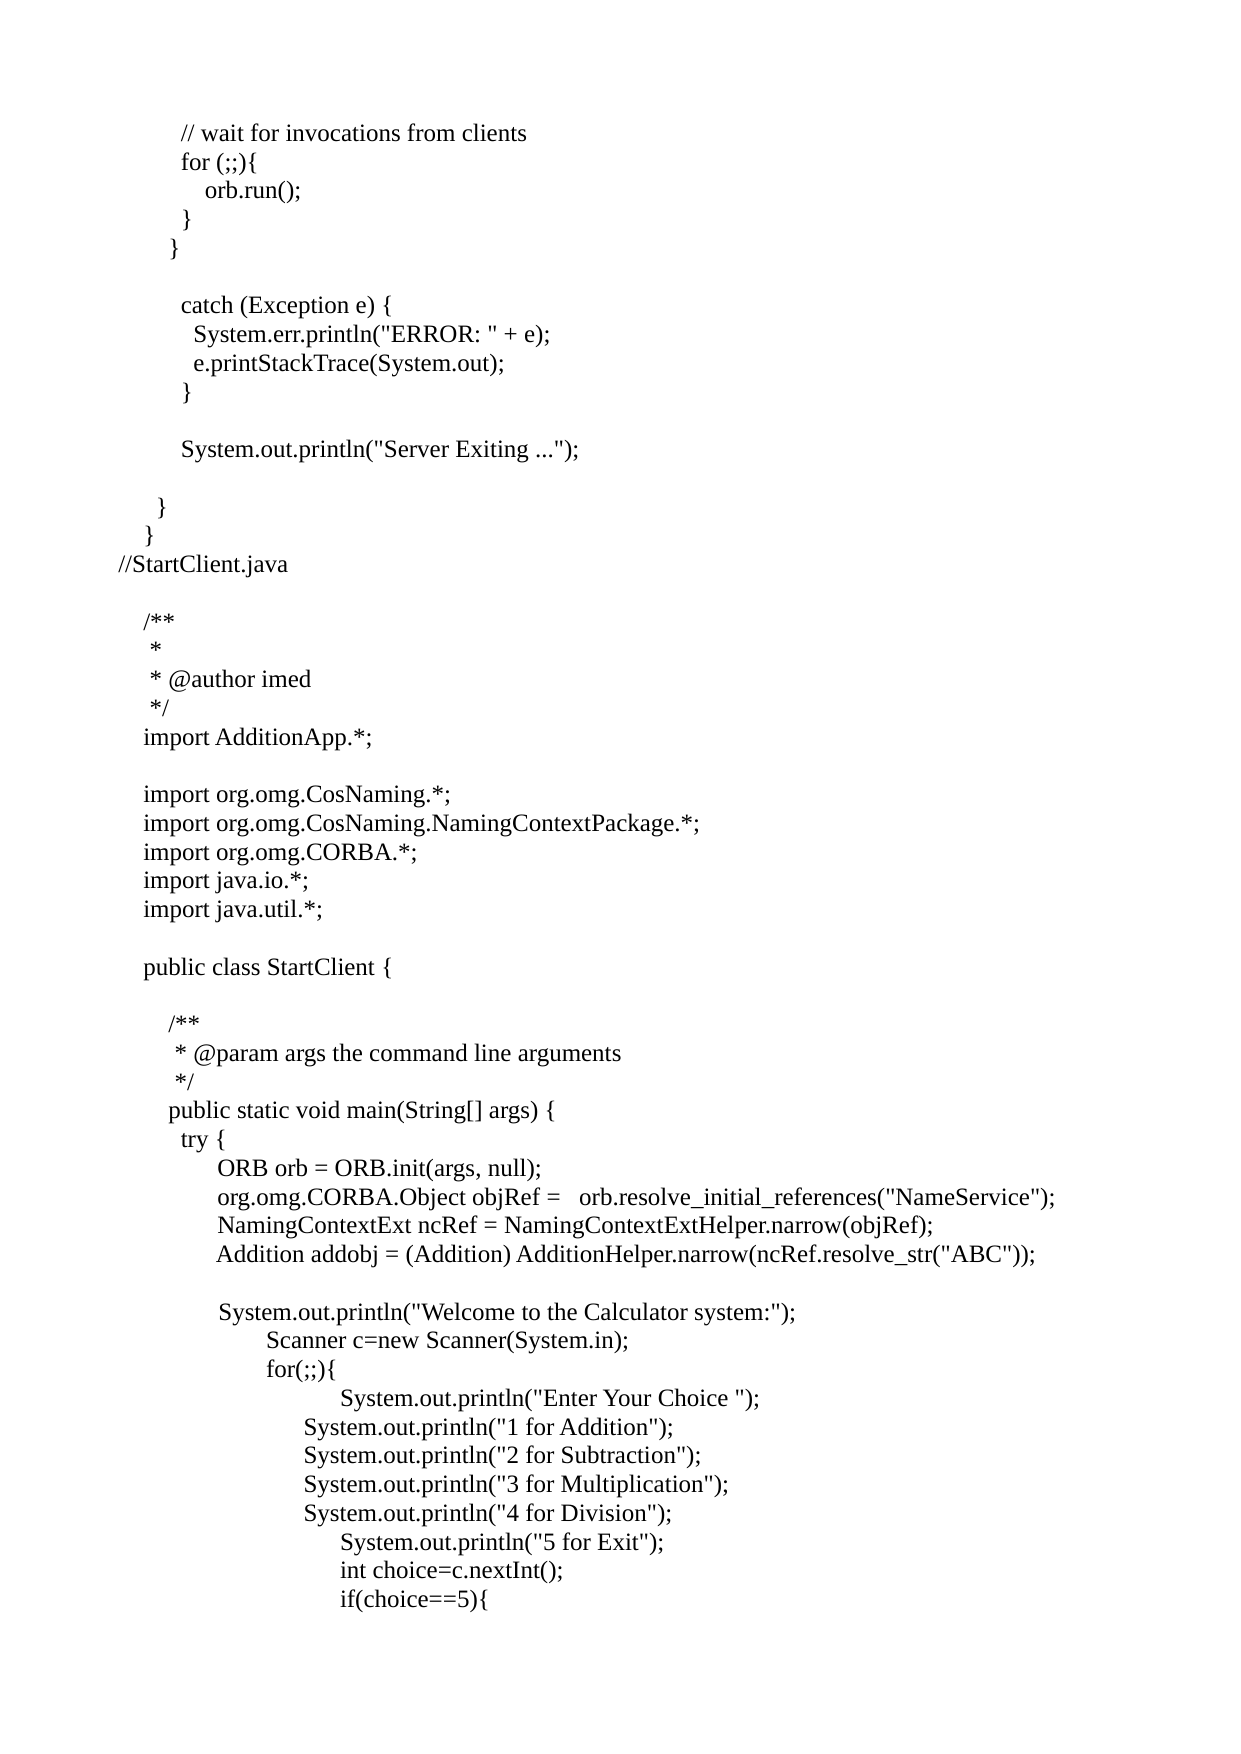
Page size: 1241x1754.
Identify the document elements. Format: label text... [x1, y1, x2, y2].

text System.out.println("4 for Division"); [118, 1498, 1122, 1527]
text // wait for invocations from clients [118, 118, 1122, 147]
text public class StartClient { [118, 952, 1122, 981]
text } [118, 492, 1122, 521]
text System.err.println("ERROR: " + e); [118, 319, 1122, 348]
text System.out.println("Server Exiting ..."); [118, 434, 1122, 463]
text System.out.println("5 for Exit"); [118, 1527, 1122, 1556]
text } [118, 521, 1122, 549]
text System.out.println("Enter Your Choice "); [118, 1383, 1122, 1412]
text import org.omg.CosNaming.*; [118, 779, 1122, 808]
text import org.omg.CORBA.*; [118, 837, 1122, 866]
text import java.io.*; [118, 866, 1122, 894]
text org.omg.CORBA.Object objRef = orb.resolve_initial_references("NameService"); [118, 1182, 1122, 1211]
text try { [118, 1124, 1122, 1153]
text * @author imed [118, 664, 1122, 693]
text for (;;){ [118, 147, 1122, 176]
text */ [118, 693, 1122, 722]
text } [118, 233, 1122, 262]
text public static void main(String[] args) { [118, 1096, 1122, 1124]
text catch (Exception e) { [118, 291, 1122, 319]
text System.out.println("Welcome to the Calculator system:"); [118, 1297, 1122, 1326]
text /** [118, 1009, 1122, 1038]
text import java.util.*; [118, 894, 1122, 923]
text System.out.println("2 for Subtraction"); [118, 1441, 1122, 1469]
text Addition addobj = (Addition) AdditionHelper.narrow(ncRef.resolve_str("ABC")); [118, 1239, 1122, 1268]
text import AdditionApp.*; [118, 722, 1122, 751]
text ORB orb = ORB.init(args, null); [118, 1153, 1122, 1182]
text } [118, 204, 1122, 233]
text * [118, 636, 1122, 664]
text NamingContextExt ncRef = NamingContextExtHelper.narrow(objRef); [118, 1211, 1122, 1239]
text if(choice==5){ [118, 1584, 1122, 1613]
text Scanner c=new Scanner(System.in); [118, 1326, 1122, 1354]
text import org.omg.CosNaming.NamingContextPackage.*; [118, 808, 1122, 837]
text for(;;){ [118, 1354, 1122, 1383]
text //StartClient.java [118, 549, 1122, 578]
text */ [118, 1067, 1122, 1096]
text * @param args the command line arguments [118, 1038, 1122, 1067]
text System.out.println("1 for Addition"); [118, 1412, 1122, 1441]
text e.printStackTrace(System.out); [118, 348, 1122, 377]
text /** [118, 607, 1122, 636]
text } [118, 377, 1122, 406]
text System.out.println("3 for Multiplication"); [118, 1469, 1122, 1498]
text orb.run(); [118, 176, 1122, 204]
text int choice=c.nextInt(); [118, 1556, 1122, 1584]
